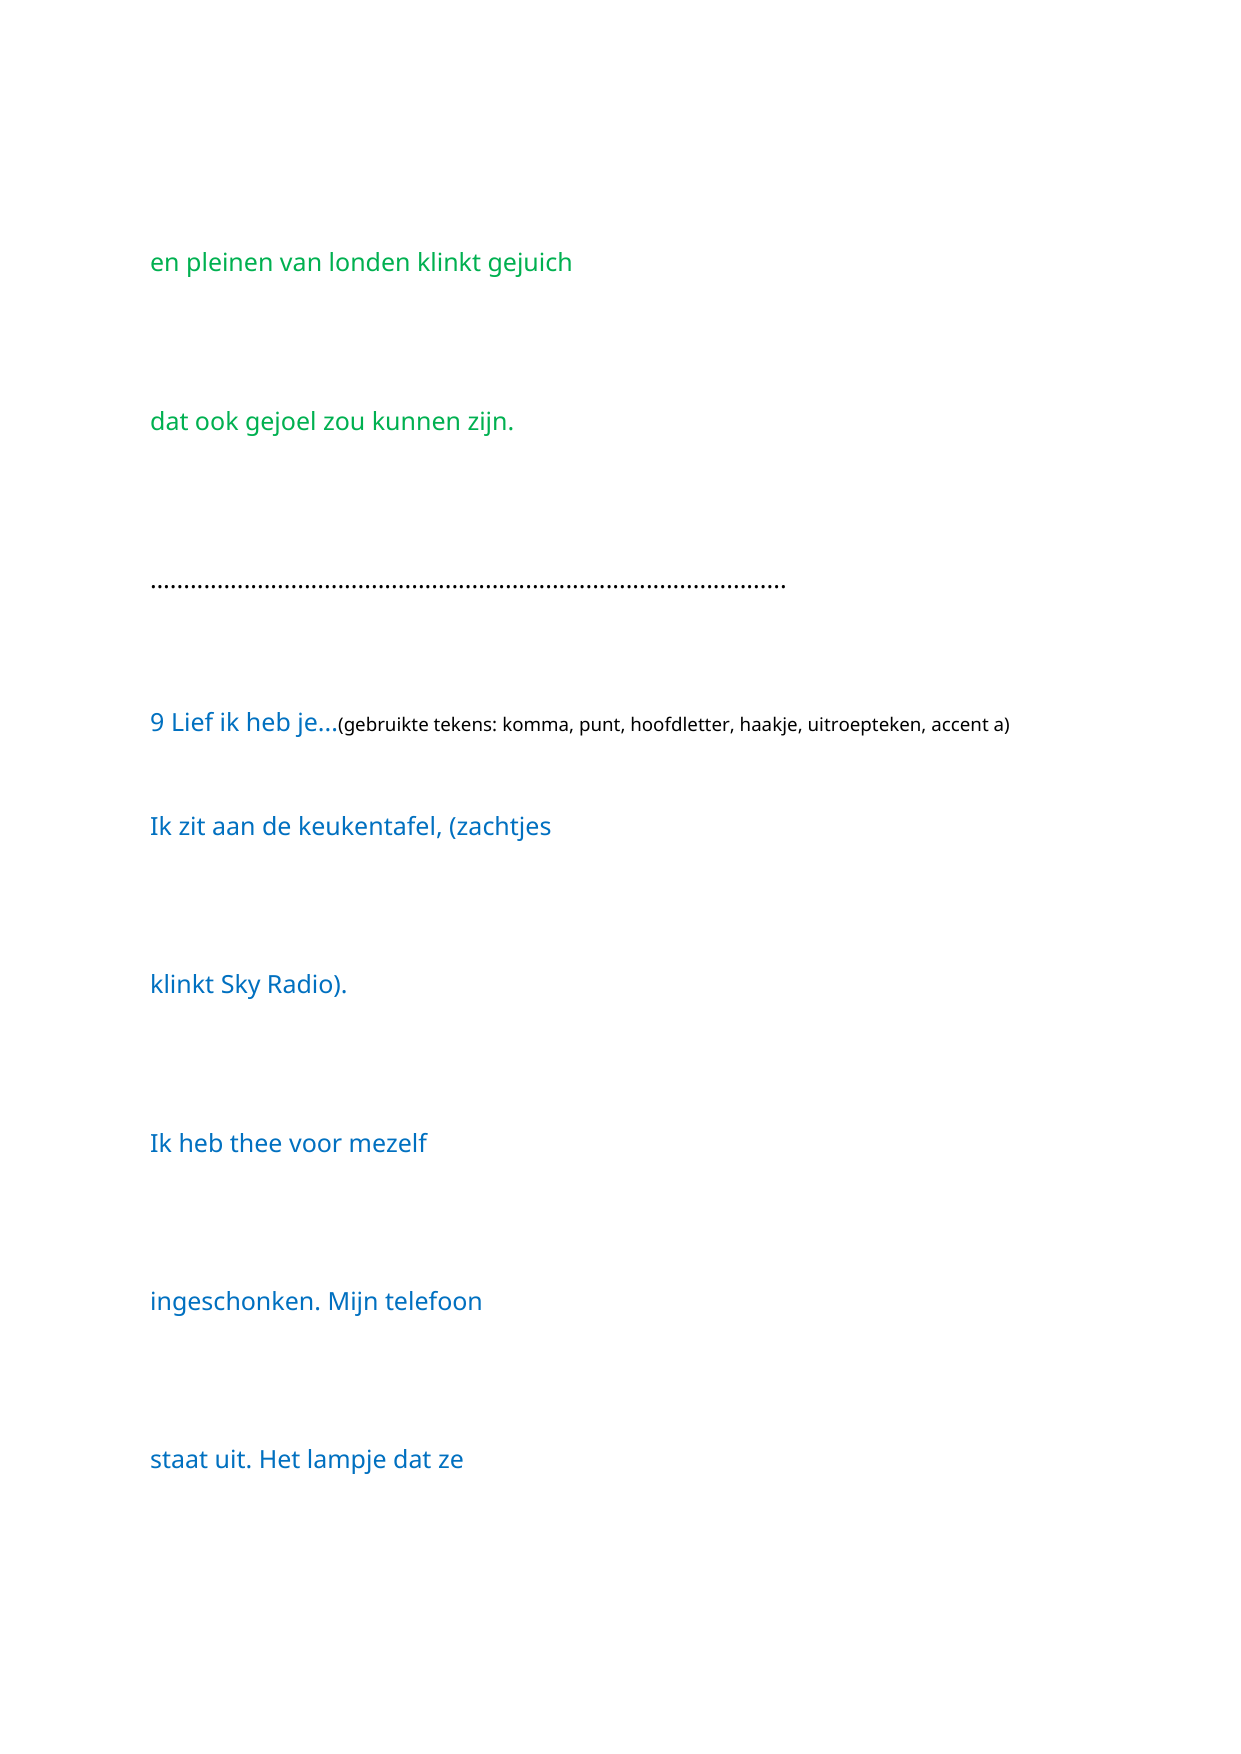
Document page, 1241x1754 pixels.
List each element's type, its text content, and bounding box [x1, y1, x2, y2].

text 9 Lief ik heb je...(gebruikte tekens: komma, punt, hoofdletter, haakje, uitroepteken, accent a) [150, 704, 1090, 738]
text klinkt Sky Radio). [150, 951, 1090, 1001]
text Ik heb thee voor mezelf [150, 1109, 1090, 1159]
text …............................................................................................ [150, 546, 1090, 596]
text ingeschonken. Mijn telefoon [150, 1268, 1090, 1318]
text dat ook gejoel zou kunnen zijn. [150, 387, 1090, 437]
text en pleinen van londen klinkt gejuich [150, 229, 1090, 279]
text staat uit. Het lampje dat ze [150, 1426, 1090, 1476]
text Ik zit aan de keukentafel, (zachtjes [150, 793, 1090, 843]
